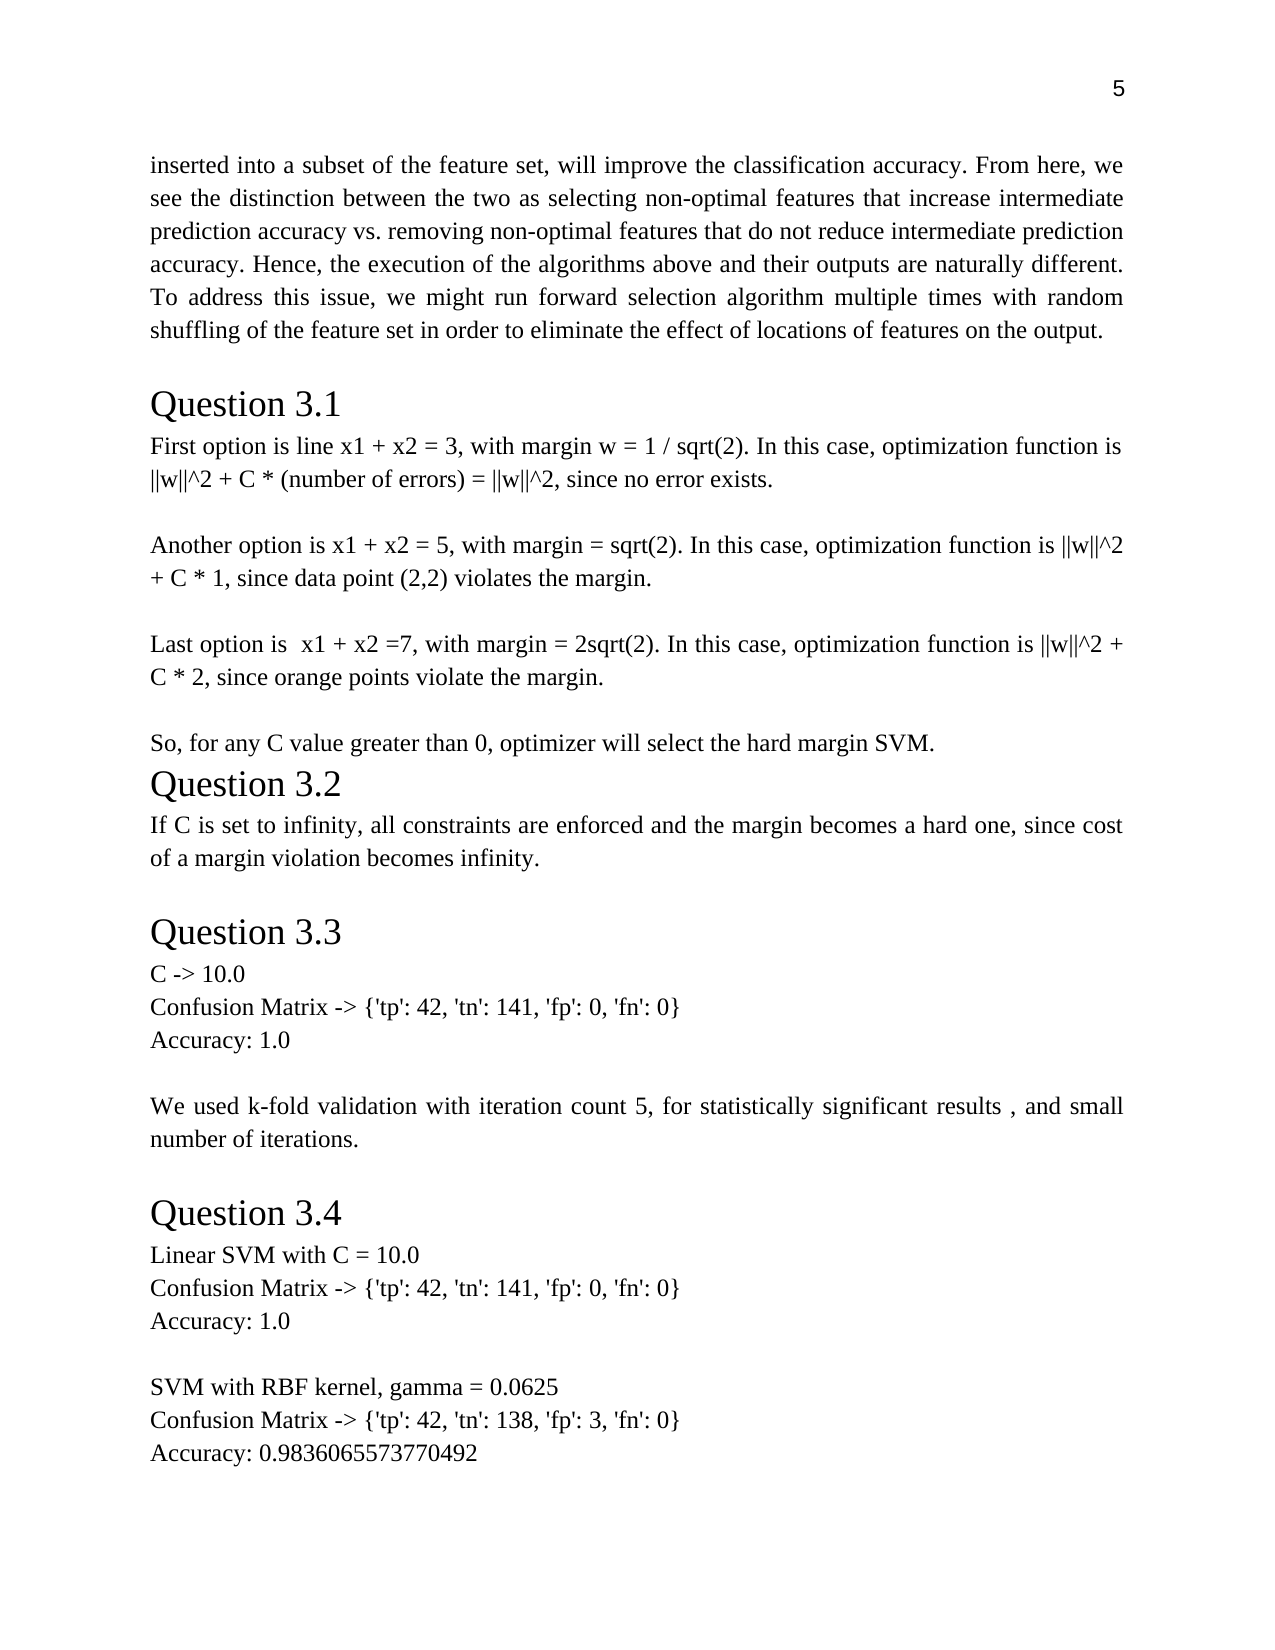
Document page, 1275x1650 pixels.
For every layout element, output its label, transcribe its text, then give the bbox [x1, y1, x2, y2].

text Question 3.3 [150, 909, 1125, 953]
text Accuracy: 1.0 [150, 1025, 1125, 1054]
text Linear SVM with C = 10.0 [150, 1240, 1125, 1269]
text If C is set to infinity, all constraints are enforced and the margin becomes a hard one, since cost of a margin violation becomes infinity. [150, 811, 1125, 872]
text Another option is x1 + x2 = 5, with margin = sqrt(2). In this case, optimization function is ||w||^2 + C * 1, since data point (2,2) violates the margin. [150, 530, 1125, 592]
text Last option is x1 + x2 =7, with margin = 2sqrt(2). In this case, optimization function is ||w||^2 + C * 2, since orange points violate the margin. [150, 629, 1125, 691]
text Accuracy: 0.9836065573770492 [150, 1438, 1125, 1467]
text So, for any C value greater than 0, optimizer will select the hard margin SVM. [150, 728, 1125, 757]
text Confusion Matrix -> {'tp': 42, 'tn': 141, 'fp': 0, 'fn': 0} [150, 1273, 1125, 1302]
text Question 3.2 [150, 761, 1125, 804]
text Question 3.1 [150, 381, 1125, 424]
text Accuracy: 1.0 [150, 1306, 1125, 1335]
text Confusion Matrix -> {'tp': 42, 'tn': 141, 'fp': 0, 'fn': 0} [150, 992, 1125, 1021]
text inserted into a subset of the feature set, will improve the classification accuracy. From here, we see the distinction between the two as selecting non-optimal features that increase intermediate prediction accuracy vs. removing non-optimal features that do not reduce intermediate prediction accuracy. Hence, the execution of the algorithms above and their outputs are naturally different. To address this issue, we might run forward selection algorithm multiple times with random shuffling of the feature set in order to eliminate the effect of locations of features on the output. [150, 150, 1125, 344]
text We used k-fold validation with iteration count 5, for statistically significant results , and small number of iterations. [150, 1091, 1125, 1153]
text Question 3.4 [150, 1190, 1125, 1233]
text Confusion Matrix -> {'tp': 42, 'tn': 138, 'fp': 3, 'fn': 0} [150, 1405, 1125, 1434]
text C -> 10.0 [150, 959, 1125, 988]
text First option is line x1 + x2 = 3, with margin w = 1 / sqrt(2). In this case, optimization function is ||w||^2 + C * (number of errors) = ||w||^2, since no error exists. [150, 431, 1125, 492]
text SVM with RBF kernel, gamma = 0.0625 [150, 1372, 1125, 1401]
